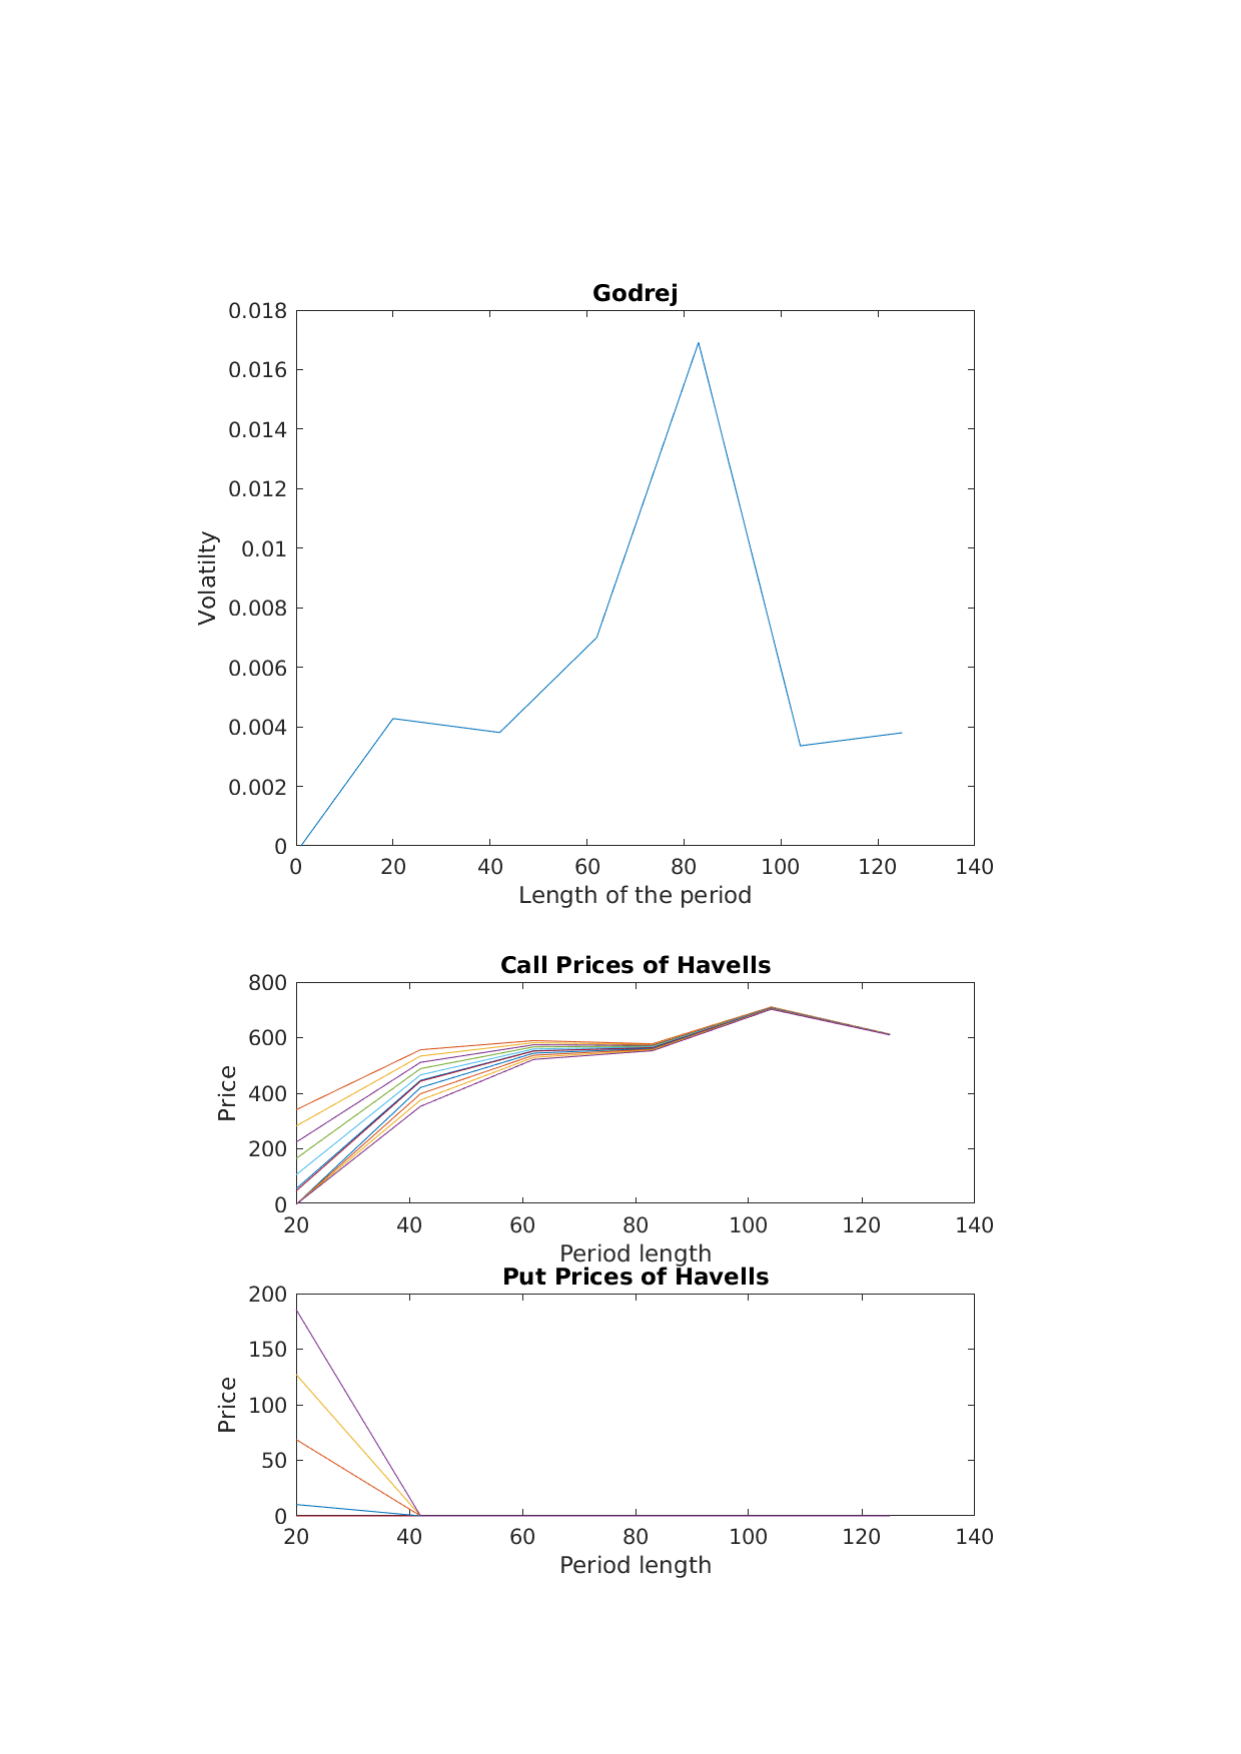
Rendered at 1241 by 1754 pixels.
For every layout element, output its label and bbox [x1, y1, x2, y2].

picture [182, 932, 1058, 1589]
picture [182, 261, 1058, 918]
